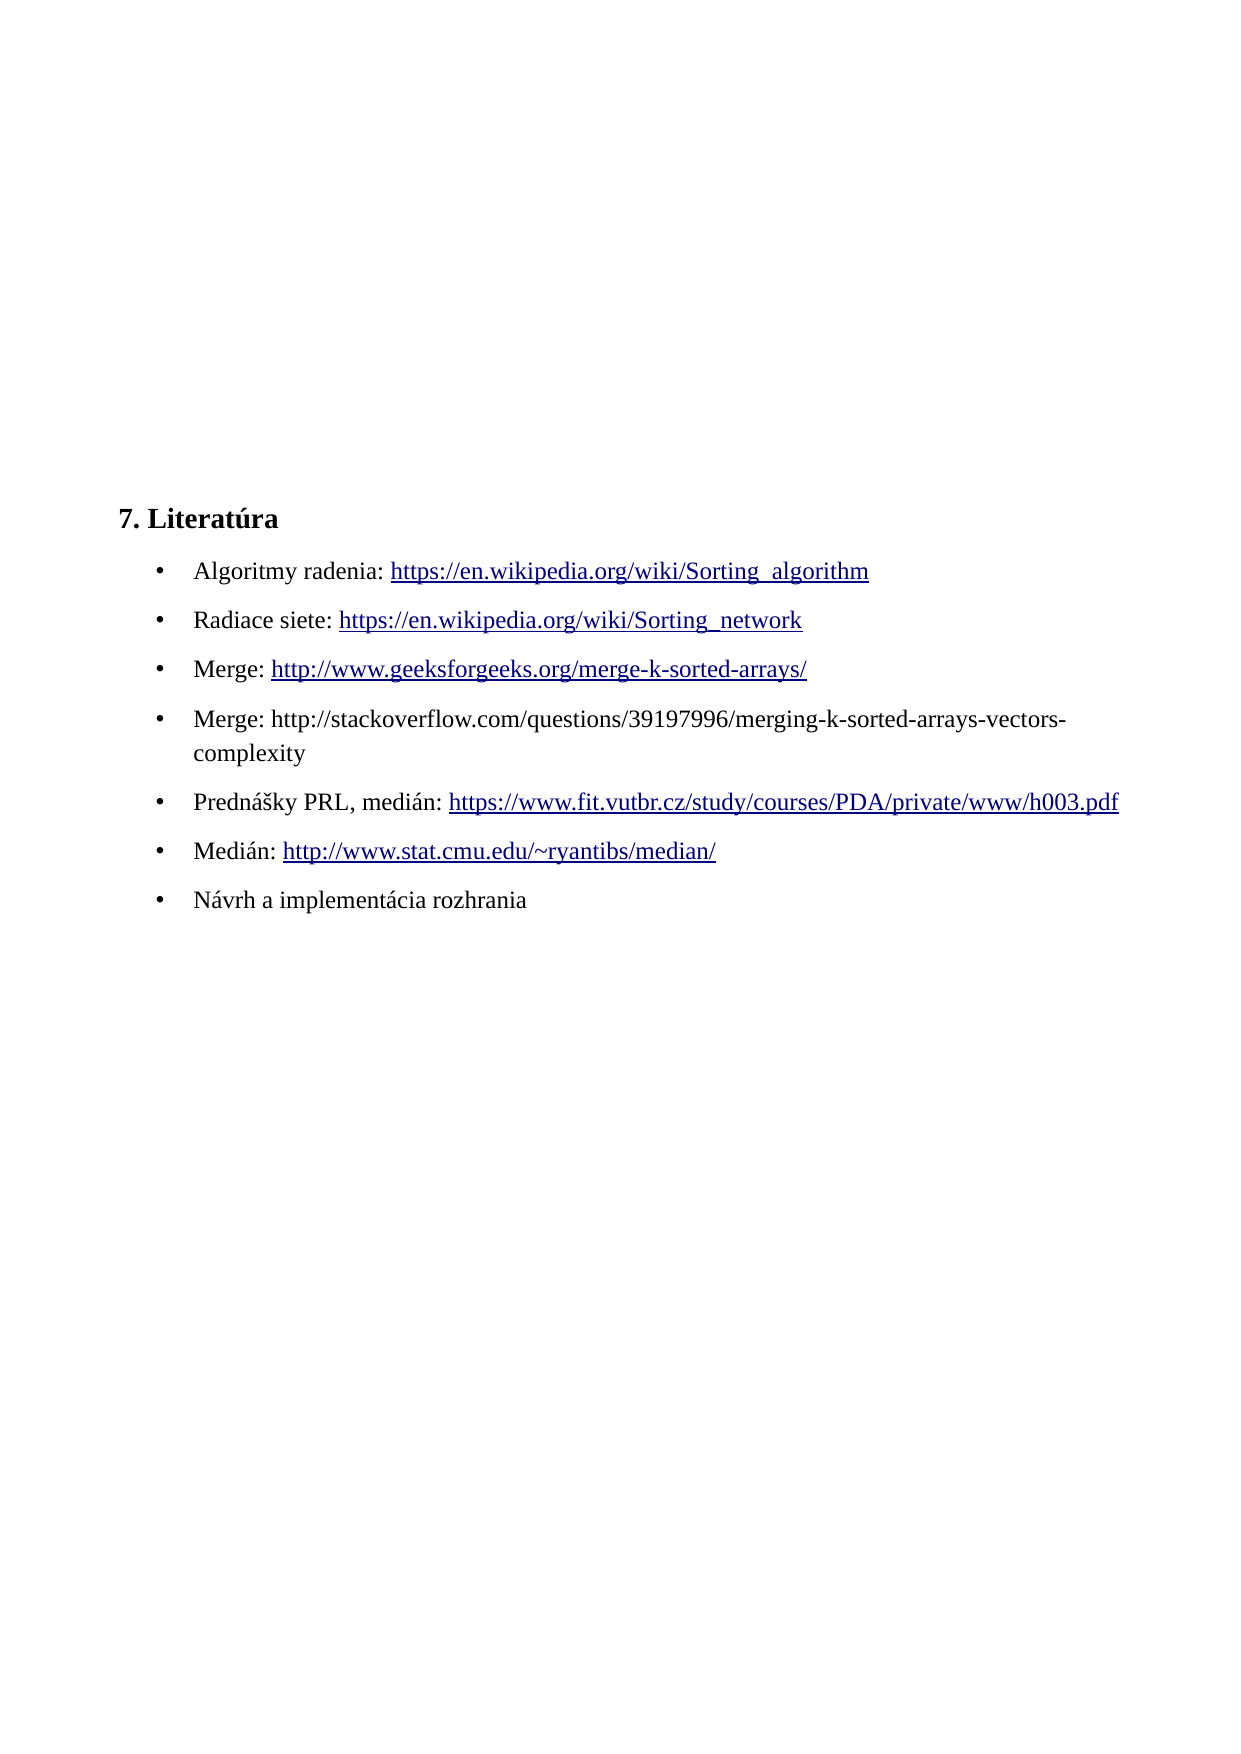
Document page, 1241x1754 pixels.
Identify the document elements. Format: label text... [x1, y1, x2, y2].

list Prednášky PRL, medián: https://www.fit.vutbr.cz/study/courses/PDA/private/www/h003.pdf [156, 787, 1122, 816]
list Medián: http://www.stat.cmu.edu/~ryantibs/median/ [156, 836, 1122, 865]
list Radiace siete: https://en.wikipedia.org/wiki/Sorting_network [156, 606, 1122, 634]
text 7. Literatúra [118, 502, 1122, 535]
list Algoritmy radenia: https://en.wikipedia.org/wiki/Sorting_algorithm [156, 556, 1122, 585]
list Návrh a implementácia rozhrania [156, 885, 1122, 914]
list Merge: http://stackoverflow.com/questions/39197996/merging-k-sorted-arrays-vectors-complexity [156, 704, 1122, 767]
list Merge: http://www.geeksforgeeks.org/merge-k-sorted-arrays/ [156, 654, 1122, 683]
